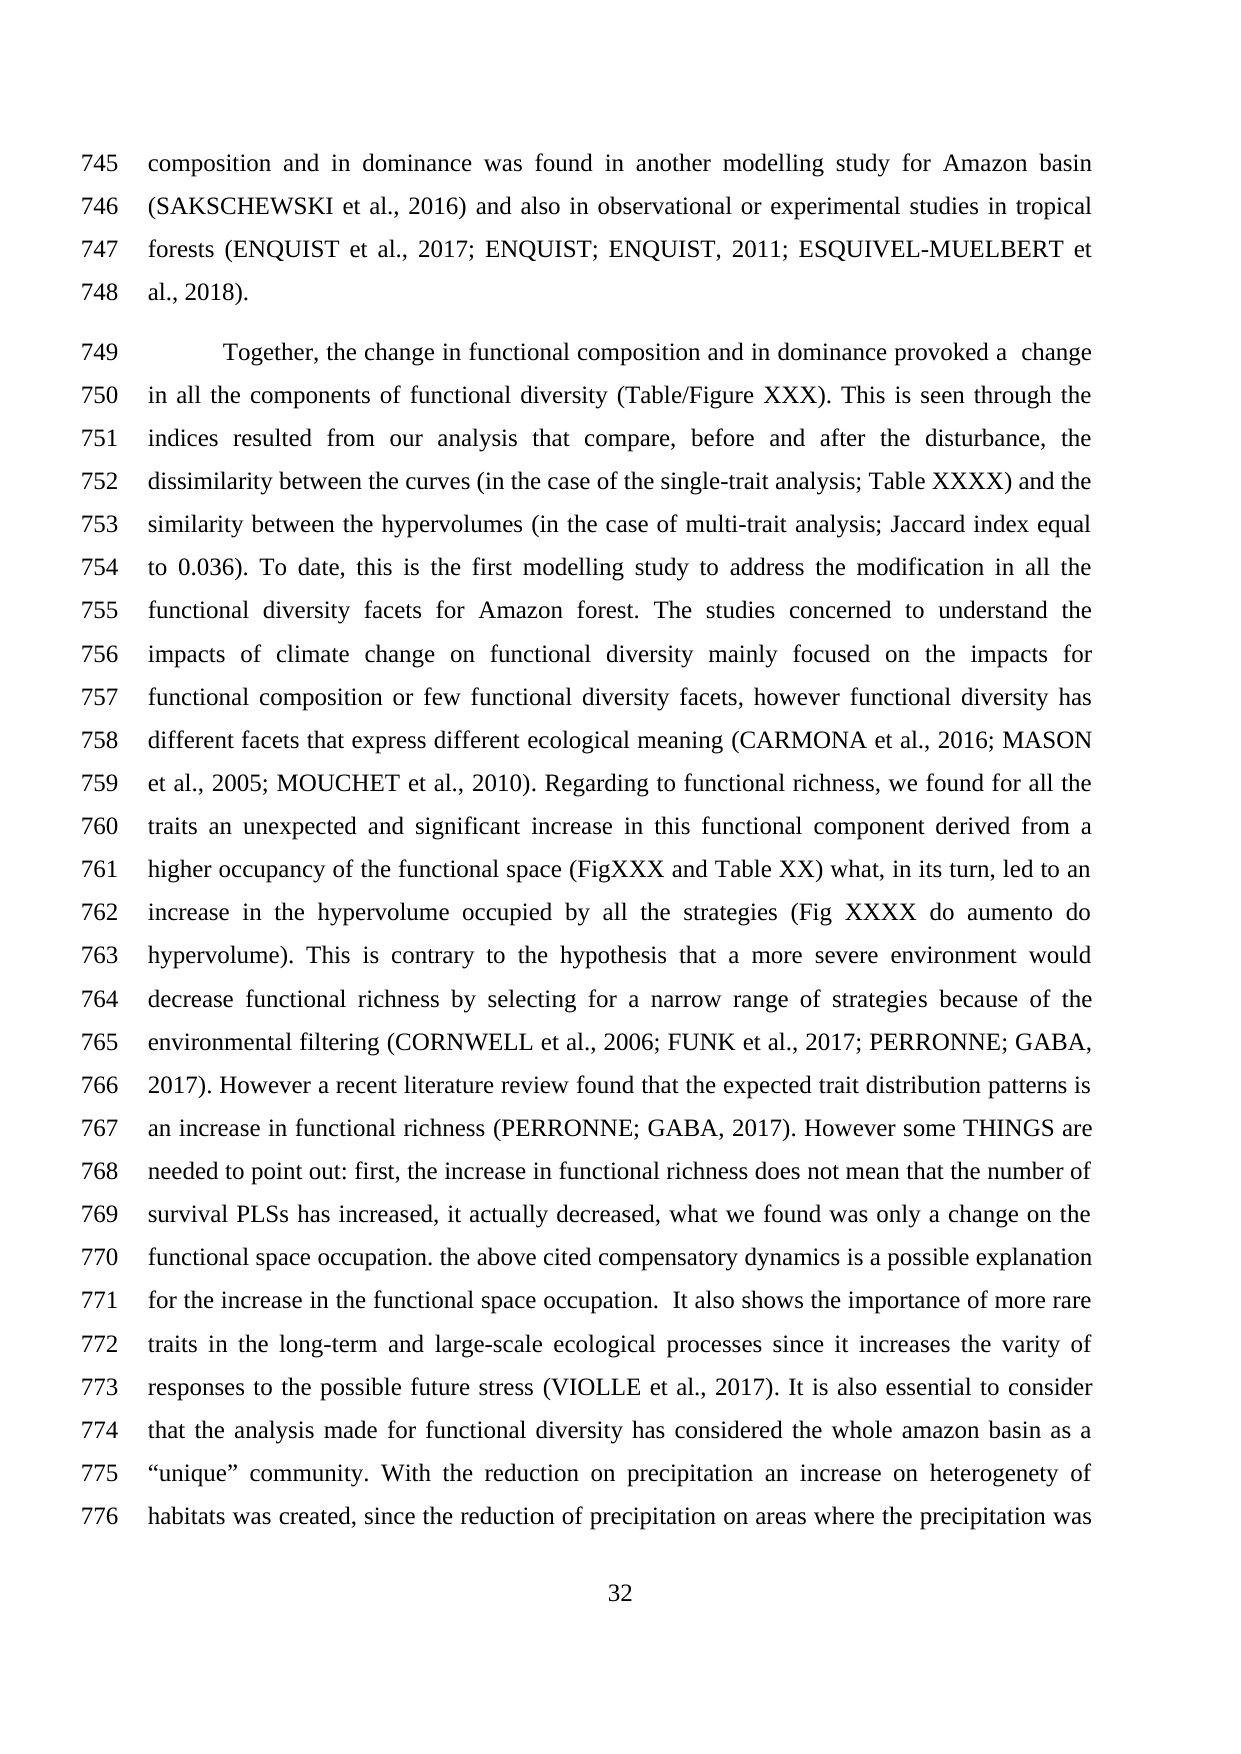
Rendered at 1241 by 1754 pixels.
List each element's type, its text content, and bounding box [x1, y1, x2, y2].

text Besides the modification on functional composition the modified environmental filtering also affected the abundance of strategies and, consequently, the frequency distribution of trait values, what, ultimately, change the dominance relationship between strategies (Figure XXXX; ENQUIST; ENQUIST, 2011; ESQUIVEL-MUELBERT et al., 2018)⁠. Some observational studies show that Amazon forest presents a hyperdominance of few species and also that this dominance relationship can change with climate changes (FAUSET et al., 2015; TER STEEGE et al., 2013)⁠. Our results show that model CAETÊ is able to reproduce this hyperdominance in regular climate conditions: a peaked distribution (ENQUIST et al., 2017)⁠ and a concentration of higher frequency values around a small range of trait values. The reduced precipitation and the consequent appeareance of new strategies and/or increase in abundance of prevously rare trait values occurrence show, according with literature, that rare species (or rare combination of traits in our case), contribute significantly to long term and large-scale ecosystem functioning, providing, in variable environments, community insurance, this is, providind distinct functional traits values that are able to support the main ecosystem processes under future environmental conditions (MOUILLOT et al., 2013)⁠. However, when the precipitation is reduced the frequency distribution in the traits values is modified towards a reduction in the hyperdominance:the curve peak is smaller besides a spread in the occupance of the functional space both at the traits distribution separetely (Figure XXX) and at the hypervolume (Figure XXX). This is in agreement with the theory that a change in climate can cause a change in domincance thourgh a compensatory dynamic in communities: when the composition of an ecosystem adjust to the new conditions enabling types of plants that previsouly exerted a lesser functional role turn into a functional dominant strategy and vice-versa (GONZALEZ; LOREAU, 2009; SAKSCHEWSKI et al., 2016)⁠. In that sense, we observed that the compensatory dynamics in Amazon forest with the decrease in dominance allowed the emergence of new strategies and/or trait values that dealt better with the new climatic condition. This compensatory dynamics with shift in functional composition and in dominance was found in another modelling study for Amazon basin (SAKSCHEWSKI et al., 2016)⁠ and also in observational or experimental studies in tropical forests (ENQUIST et al., 2017; ENQUIST; ENQUIST, 2011; ESQUIVEL-MUELBERT et al., 2018). [112, 148, 1093, 306]
text Together, the change in functional composition and in dominance provoked a change in all the components of functional diversity (Table/Figure XXX). This is seen through the indices resulted from our analysis that compare, before and after the disturbance, the dissimilarity between the curves (in the case of the single-trait analysis; Table XXXX) and the similarity between the hypervolumes (in the case of multi-trait analysis; Jaccard index equal to 0.036). To date, this is the first modelling study to address the modification in all the functional diversity facets for Amazon forest. The studies concerned to understand the impacts of climate change on functional diversity mainly focused on the impacts for functional composition or few functional diversity facets, however functional diversity has different facets that express different ecological meaning (CARMONA et al., 2016; MASON et al., 2005; MOUCHET et al., 2010)⁠. Regarding to functional richness, we found for all the traits an unexpected and significant increase in this functional component derived from a higher occupancy of the functional space (FigXXX and Table XX) what, in its turn, led to an increase in the hypervolume occupied by all the strategies (Fig XXXX do aumento do hypervolume). This is contrary to the hypothesis that a more severe environment would decrease functional richness by selecting for a narrow range of strategies because of the environmental filtering (CORNWELL et al., 2006; FUNK et al., 2017; PERRONNE; GABA, 2017)⁠. However a recent literature review found that the expected trait distribution patterns is an increase in functional richness (PERRONNE; GABA, 2017)⁠. However some THINGS are needed to point out: first, the increase in functional richness does not mean that the number of survival PLSs has increased, it actually decreased, what we found was only a change on the functional space occupation. the above cited compensatory dynamics is a possible explanation for the increase in the functional space occupation. It also shows the importance of more rare traits in the long-term and large-scale ecological processes since it increases the varity of responses to the possible future stress (VIOLLE et al., 2017)⁠. It is also essential to consider that the analysis made for functional diversity has considered the whole amazon basin as a “unique” community. With the reduction on precipitation an increase on heterogenety of habitats was created, since the reduction of precipitation on areas where the precipitation was already low may create an habitat that support a very different type of community, for example, ones that can deal with a small amount of water. Future studies must consider the regionality of the basin. [112, 337, 1093, 1530]
